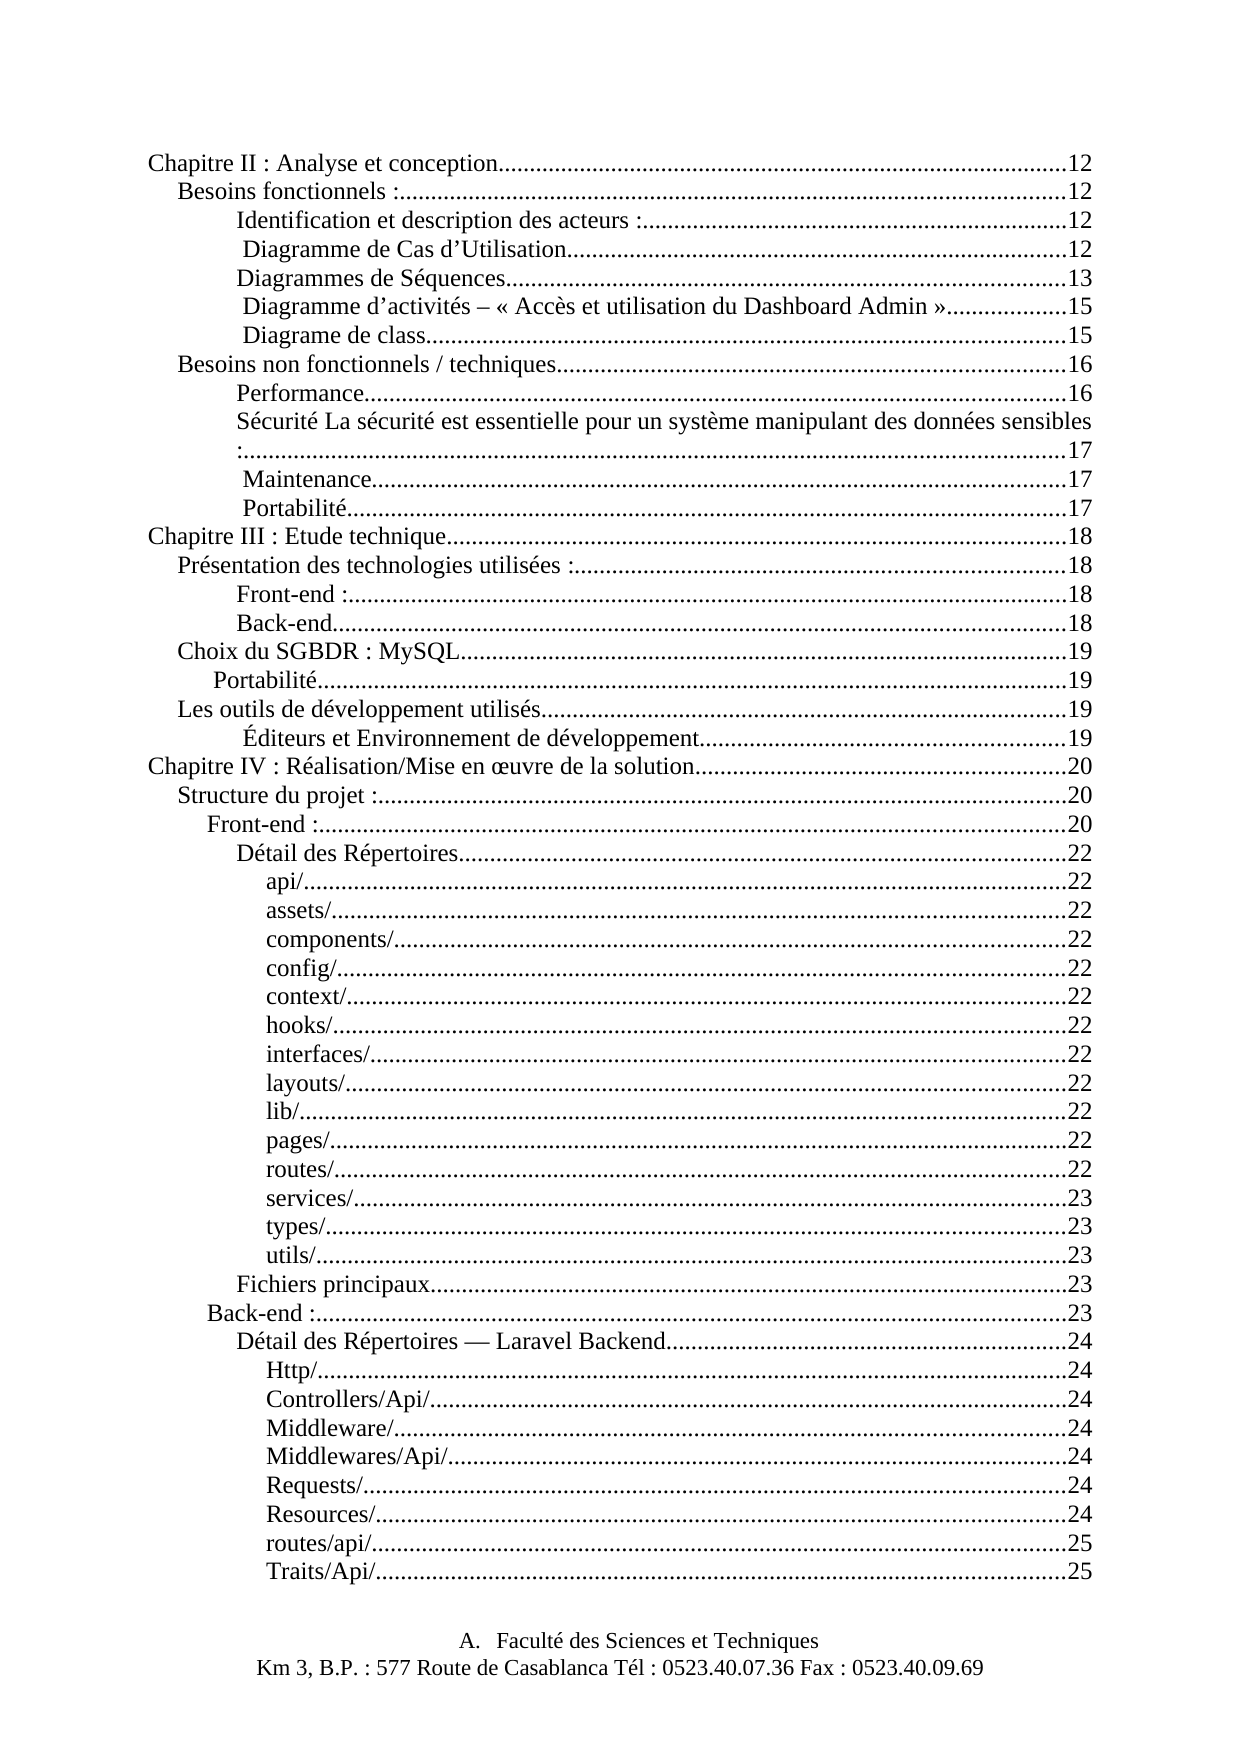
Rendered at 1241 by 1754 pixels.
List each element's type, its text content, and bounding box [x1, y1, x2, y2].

text Diagrame de class 15 [236, 320, 1093, 349]
text context/ 22 [266, 981, 1093, 1010]
text services/ 23 [266, 1183, 1093, 1211]
text Diagramme de Cas d’Utilisation 12 [236, 234, 1093, 263]
text components/ 22 [266, 924, 1093, 953]
text Back-end : 23 [207, 1298, 1093, 1326]
text lib/ 22 [266, 1096, 1093, 1125]
text Les outils de développement utilisés 19 [177, 694, 1093, 723]
text Back-end 18 [236, 608, 1093, 636]
text Middlewares/Api/ 24 [266, 1441, 1093, 1470]
text Portabilité 19 [207, 665, 1093, 694]
text Diagramme d’activités – « Accès et utilisation du Dashboard Admin » 15 [236, 291, 1093, 320]
text routes/api/ 25 [266, 1528, 1093, 1556]
text Présentation des technologies utilisées : 18 [177, 550, 1093, 579]
text Maintenance 17 [236, 464, 1093, 493]
text Structure du projet : 20 [177, 780, 1093, 809]
text Éditeurs et Environnement de développement 19 [236, 723, 1093, 751]
text Diagrammes de Séquences 13 [236, 263, 1093, 291]
text Choix du SGBDR : MySQL 19 [177, 636, 1093, 665]
text Détail des Répertoires 22 [236, 838, 1093, 866]
text Portabilité 17 [236, 493, 1093, 521]
text Chapitre III : Etude technique 18 [148, 521, 1093, 550]
text types/ 23 [266, 1211, 1093, 1240]
text assets/ 22 [266, 895, 1093, 924]
text layouts/ 22 [266, 1068, 1093, 1096]
text Identification et description des acteurs : 12 [236, 205, 1093, 234]
text Resources/ 24 [266, 1499, 1093, 1528]
text Middleware/ 24 [266, 1413, 1093, 1441]
text Détail des Répertoires — Laravel Backend 24 [236, 1326, 1093, 1355]
text api/ 22 [266, 866, 1093, 895]
text Requests/ 24 [266, 1470, 1093, 1499]
text pages/ 22 [266, 1125, 1093, 1154]
text Http/ 24 [266, 1355, 1093, 1384]
text Controllers/Api/ 24 [266, 1384, 1093, 1413]
text Sécurité La sécurité est essentielle pour un système manipulant des données sensibles : 17 [236, 406, 1093, 464]
text Chapitre II : Analyse et conception 12 [148, 148, 1093, 176]
text Front-end : 18 [236, 579, 1093, 608]
text Besoins fonctionnels : 12 [177, 176, 1093, 205]
text Fichiers principaux 23 [236, 1269, 1093, 1298]
text interfaces/ 22 [266, 1039, 1093, 1068]
text Traits/Api/ 25 [266, 1556, 1093, 1585]
text Besoins non fonctionnels / techniques 16 [177, 349, 1093, 378]
text hooks/ 22 [266, 1010, 1093, 1039]
text Front-end : 20 [207, 809, 1093, 838]
text config/ 22 [266, 953, 1093, 981]
text utils/ 23 [266, 1240, 1093, 1269]
text Chapitre IV : Réalisation/Mise en œuvre de la solution 20 [148, 751, 1093, 780]
text Performance 16 [236, 378, 1093, 406]
text routes/ 22 [266, 1154, 1093, 1183]
